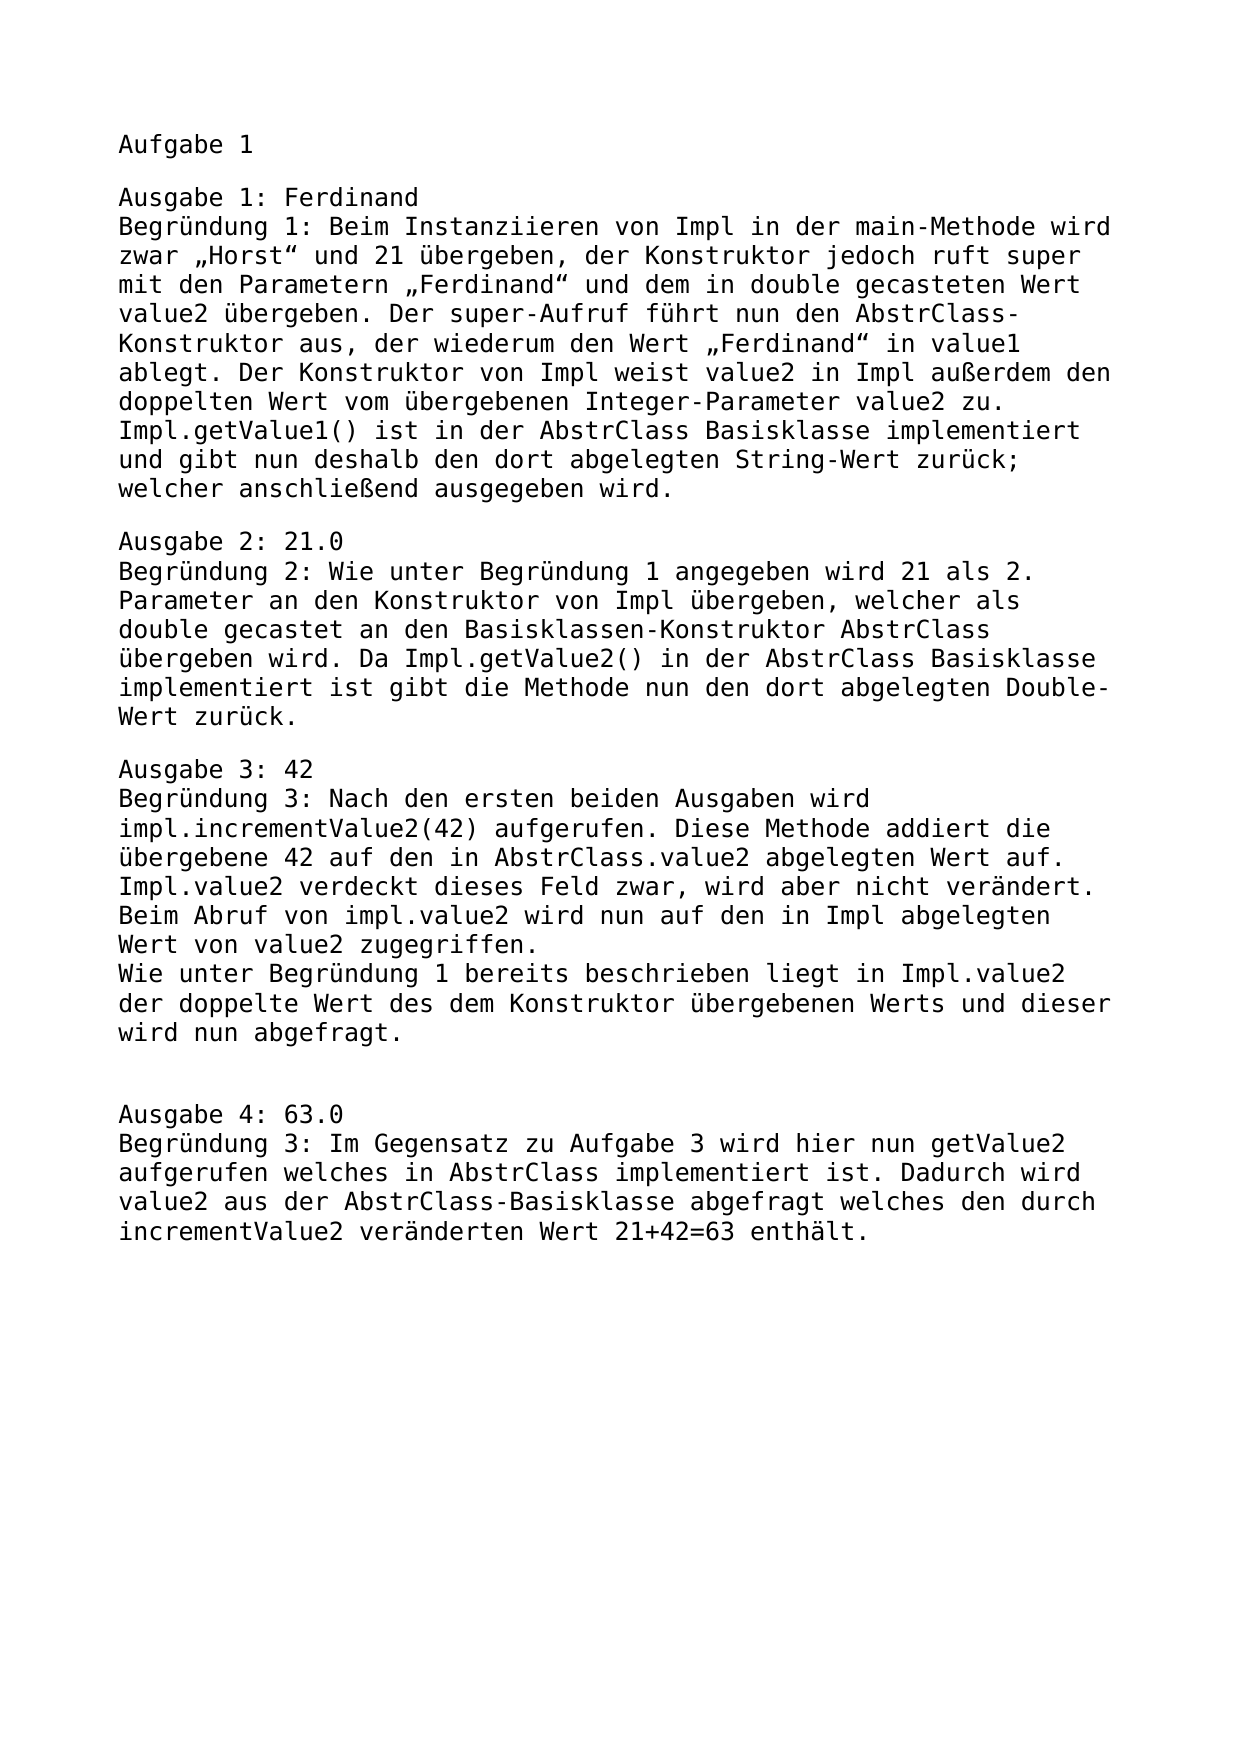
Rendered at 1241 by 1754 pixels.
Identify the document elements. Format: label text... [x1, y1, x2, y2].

text Ausgabe 4: 63.0 Begründung 3: Im Gegensatz zu Aufgabe 3 wird hier nun getValue2 aufgerufen welches in AbstrClass implementiert ist. Dadurch wird value2 aus der AbstrClass-Basisklasse abgefragt welches den durch incrementValue2 veränderten Wert 21+42=63 enthält. [118, 1100, 1122, 1246]
text Aufgabe 1 [118, 130, 1122, 159]
text Ausgabe 2: 21.0 Begründung 2: Wie unter Begründung 1 angegeben wird 21 als 2. Parameter an den Konstruktor von Impl übergeben, welcher als double gecastet an den Basisklassen-Konstruktor AbstrClass übergeben wird. Da Impl.getValue2() in der AbstrClass Basisklasse implementiert ist gibt die Methode nun den dort abgelegten Double-Wert zurück. [118, 527, 1122, 732]
text Ausgabe 3: 42 Begründung 3: Nach den ersten beiden Ausgaben wird impl.incrementValue2(42) aufgerufen. Diese Methode addiert die übergebene 42 auf den in AbstrClass.value2 abgelegten Wert auf. Impl.value2 verdeckt dieses Feld zwar, wird aber nicht verändert. Beim Abruf von impl.value2 wird nun auf den in Impl abgelegten Wert von value2 zugegriffen. Wie unter Begründung 1 bereits beschrieben liegt in Impl.value2 der doppelte Wert des dem Konstruktor übergebenen Werts und dieser wird nun abgefragt. [118, 755, 1122, 1076]
text Ausgabe 1: Ferdinand Begründung 1: Beim Instanziieren von Impl in der main-Methode wird zwar „Horst“ und 21 übergeben, der Konstruktor jedoch ruft super mit den Parametern „Ferdinand“ und dem in double gecasteten Wert value2 übergeben. Der super-Aufruf führt nun den AbstrClass-Konstruktor aus, der wiederum den Wert „Ferdinand“ in value1 ablegt. Der Konstruktor von Impl weist value2 in Impl außerdem den doppelten Wert vom übergebenen Integer-Parameter value2 zu. Impl.getValue1() ist in der AbstrClass Basisklasse implementiert und gibt nun deshalb den dort abgelegten String-Wert zurück; welcher anschließend ausgegeben wird. [118, 183, 1122, 504]
